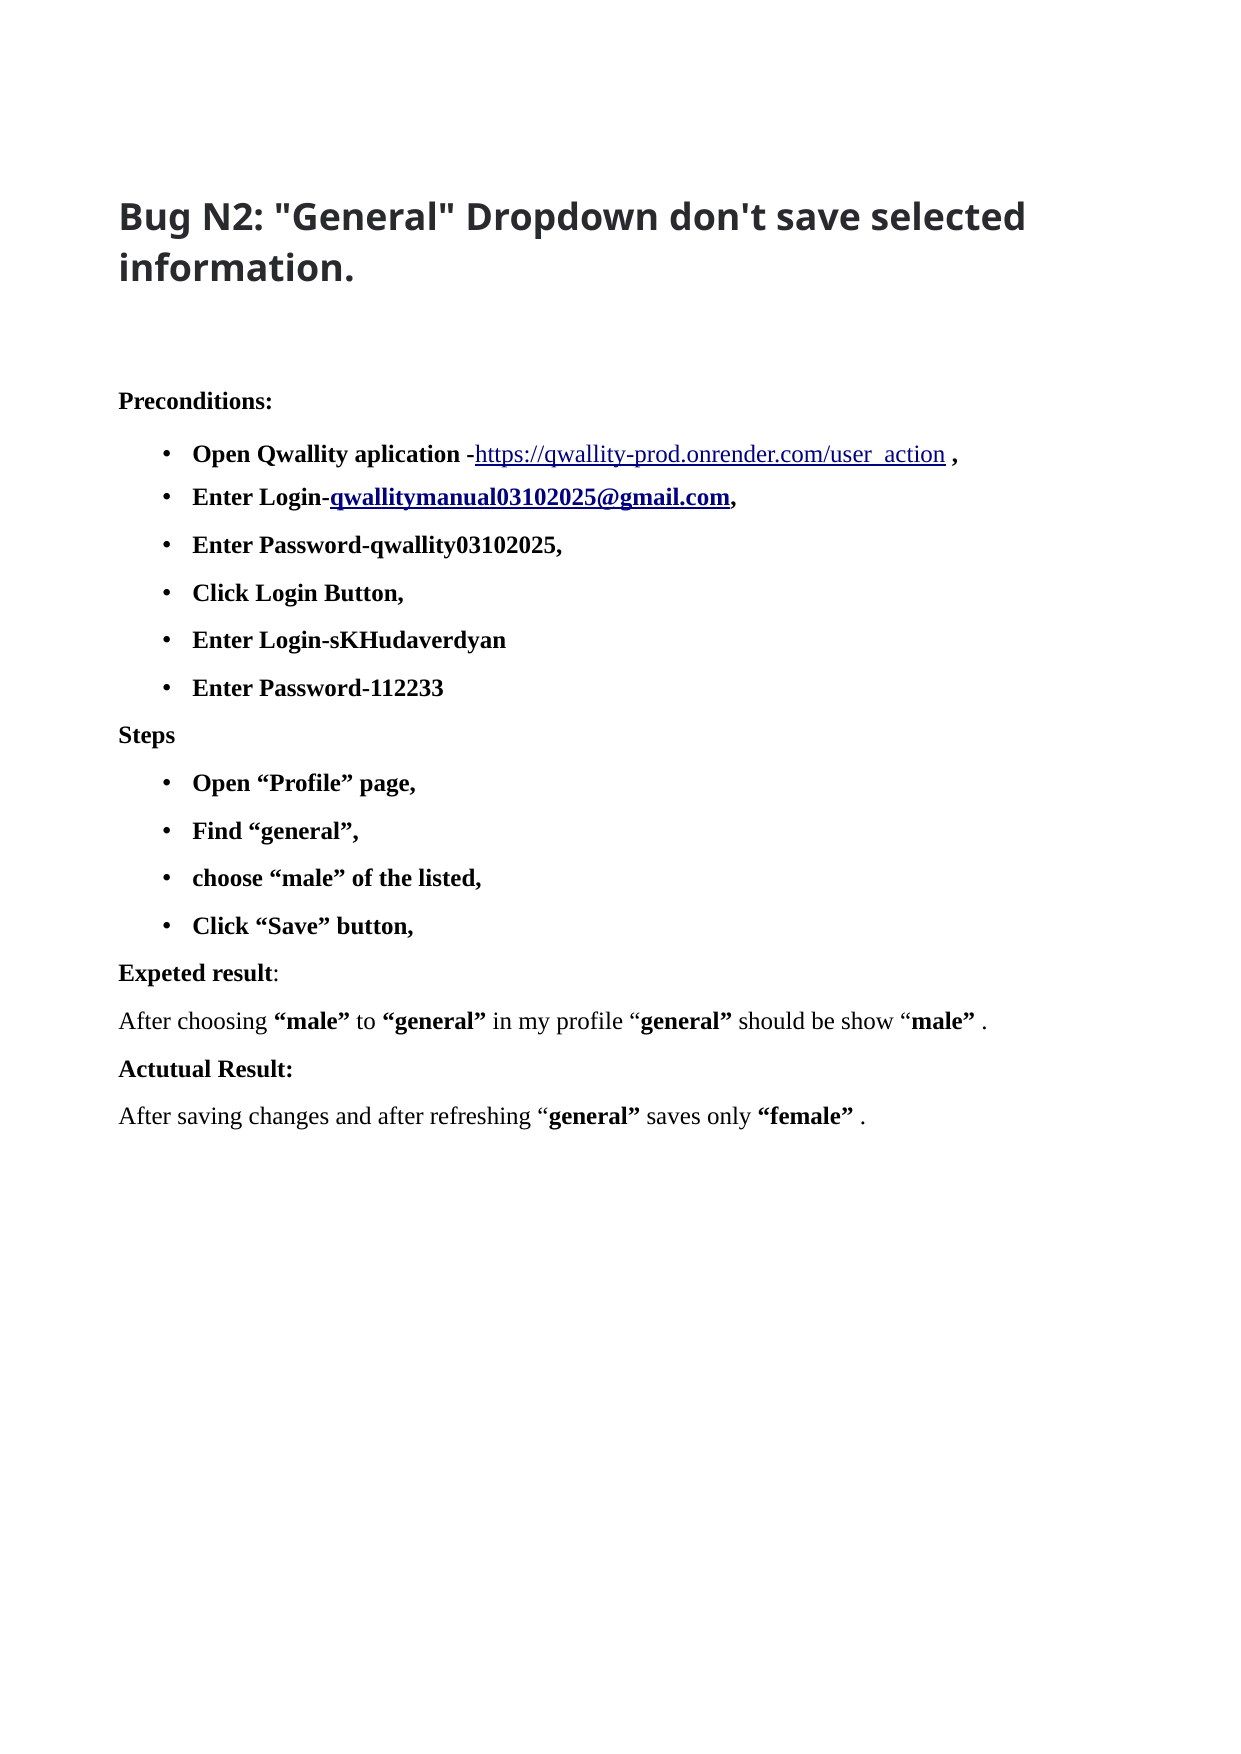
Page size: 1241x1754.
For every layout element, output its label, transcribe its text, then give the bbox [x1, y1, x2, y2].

subtitle Bug N2: "General" Dropdown don't save selected information. [118, 191, 1122, 293]
text After saving changes and after refreshing “general” saves only “female” . [118, 1101, 1122, 1130]
text Expeted result: [118, 958, 1122, 987]
list Enter Login-sKHudaverdyan [162, 625, 1122, 654]
list Open Qwallity aplication -https://qwallity-prod.onrender.com/user_action , [162, 433, 1122, 468]
list choose “male” of the listed, [162, 863, 1122, 892]
text Preconditions: [118, 386, 1122, 415]
text Actutual Result: [118, 1054, 1122, 1082]
list Enter Login-qwallitymanual03102025@gmail.com, [162, 482, 1122, 511]
list Click Login Button, [162, 578, 1122, 606]
list Click “Save” button, [162, 911, 1122, 940]
list Enter Password-qwallity03102025, [162, 530, 1122, 559]
list Enter Password-112233 [162, 673, 1122, 702]
list Find “general”, [162, 816, 1122, 844]
text Steps [118, 721, 1122, 749]
list Open “Profile” page, [162, 768, 1122, 797]
text After choosing “male” to “general” in my profile “general” should be show “male” . [118, 1006, 1122, 1035]
